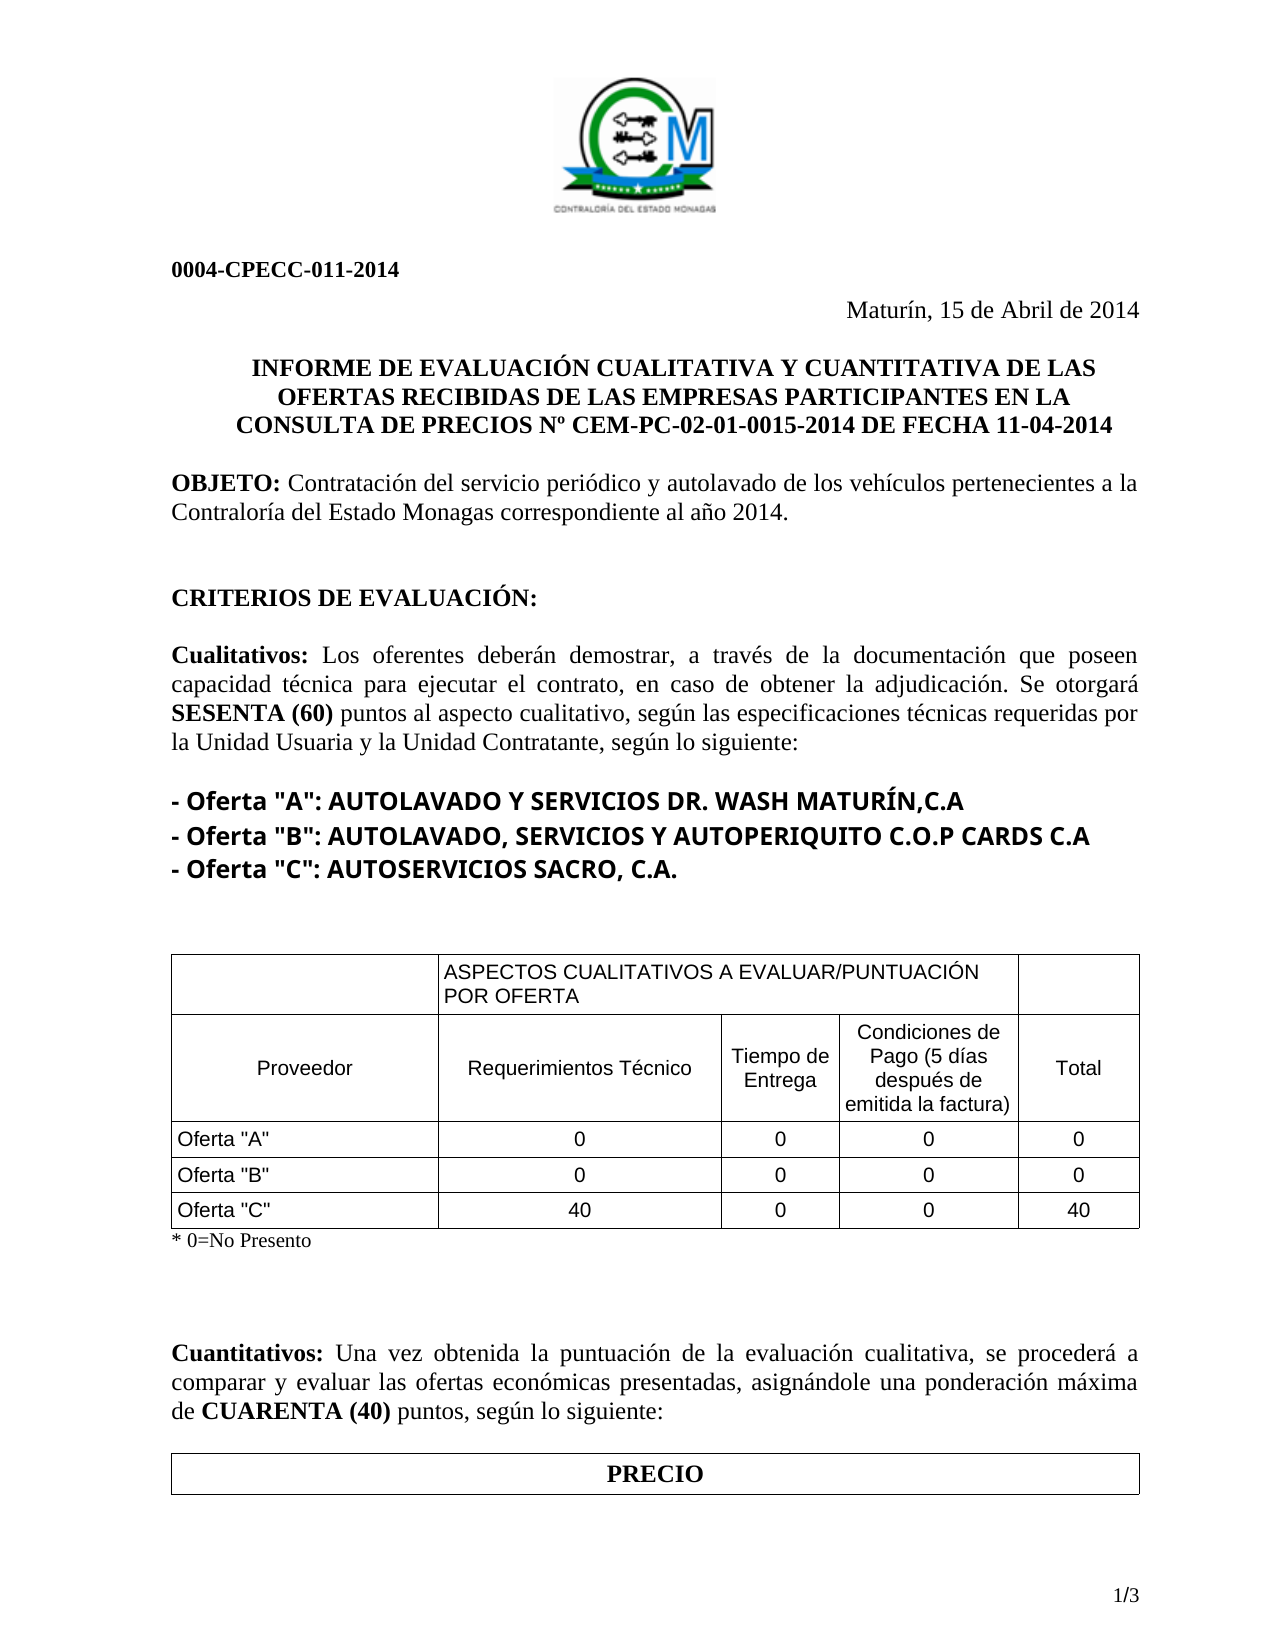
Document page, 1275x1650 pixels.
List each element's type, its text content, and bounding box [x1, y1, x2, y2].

table_header PRECIO [172, 1454, 1139, 1493]
table_cell Oferta "A" [172, 1122, 438, 1157]
table_cell Tiempo de Entrega [722, 1015, 839, 1121]
table_cell Total [1019, 1015, 1139, 1121]
table_cell Proveedor [172, 1015, 438, 1121]
text CRITERIOS DE EVALUACIÓN: [171, 583, 1139, 612]
table_cell Requerimientos Técnico [439, 1015, 721, 1121]
table_header [172, 955, 438, 1014]
table_cell 0 [439, 1158, 721, 1192]
table_header [1019, 955, 1139, 1014]
table_cell 0 [840, 1122, 1018, 1157]
table_header ASPECTOS CUALITATIVOS A EVALUAR/PUNTUACIÓN POR OFERTA [439, 955, 1018, 1014]
picture [551, 75, 719, 216]
table_cell Condiciones de Pago (5 días después de emitida la factura) [840, 1015, 1018, 1121]
text INFORME DE EVALUACIÓN CUALITATIVA Y CUANTITATIVA DE LAS OFERTAS RECIBIDAS DE LAS EMPRESAS PARTICIPANTES EN LA CONSULTA DE PRECIOS Nº CEM-PC-02-01-0015-2014 DE FECHA 11-04-2014 [209, 353, 1139, 439]
table_cell 0 [439, 1122, 721, 1157]
table_cell 40 [439, 1193, 721, 1228]
text Cuantitativos: Una vez obtenida la puntuación de la evaluación cualitativa, se procederá a comparar y evaluar las ofertas económicas presentadas, asignándole una ponderación máxima de CUARENTA (40) puntos, según lo siguiente: [171, 1338, 1139, 1424]
table_cell 40 [1019, 1193, 1139, 1228]
table_cell 0 [1019, 1158, 1139, 1192]
text Cualitativos: Los oferentes deberán demostrar, a través de la documentación que poseen capacidad técnica para ejecutar el contrato, en caso de obtener la adjudicación. Se otorgará SESENTA (60) puntos al aspecto cualitativo, según las especificaciones técnicas requeridas por la Unidad Usuaria y la Unidad Contratante, según lo siguiente: [171, 640, 1139, 755]
text Maturín, 15 de Abril de 2014 [171, 295, 1139, 324]
text - Oferta "A": AUTOLAVADO Y SERVICIOS DR. WASH MATURÍN,C.A - Oferta "B": AUTOLAVADO, SERVICIOS Y AUTOPERIQUITO C.O.P CARDS C.A - Oferta "C": AUTOSERVICIOS SACRO, C.A. [171, 784, 1139, 920]
table_cell 0 [722, 1158, 839, 1192]
table_cell 0 [840, 1158, 1018, 1192]
text * 0=No Presento [171, 1229, 1139, 1252]
table_cell 0 [722, 1193, 839, 1228]
table_cell 0 [1019, 1122, 1139, 1157]
table_cell Oferta "B" [172, 1158, 438, 1192]
table_cell Oferta "C" [172, 1193, 438, 1228]
text OBJETO: Contratación del servicio periódico y autolavado de los vehículos pertenecientes a la Contraloría del Estado Monagas correspondiente al año 2014. [171, 468, 1139, 525]
table_cell 0 [840, 1193, 1018, 1228]
text 0004-CPECC-011-2014 [171, 257, 1139, 283]
table_cell 0 [722, 1122, 839, 1157]
